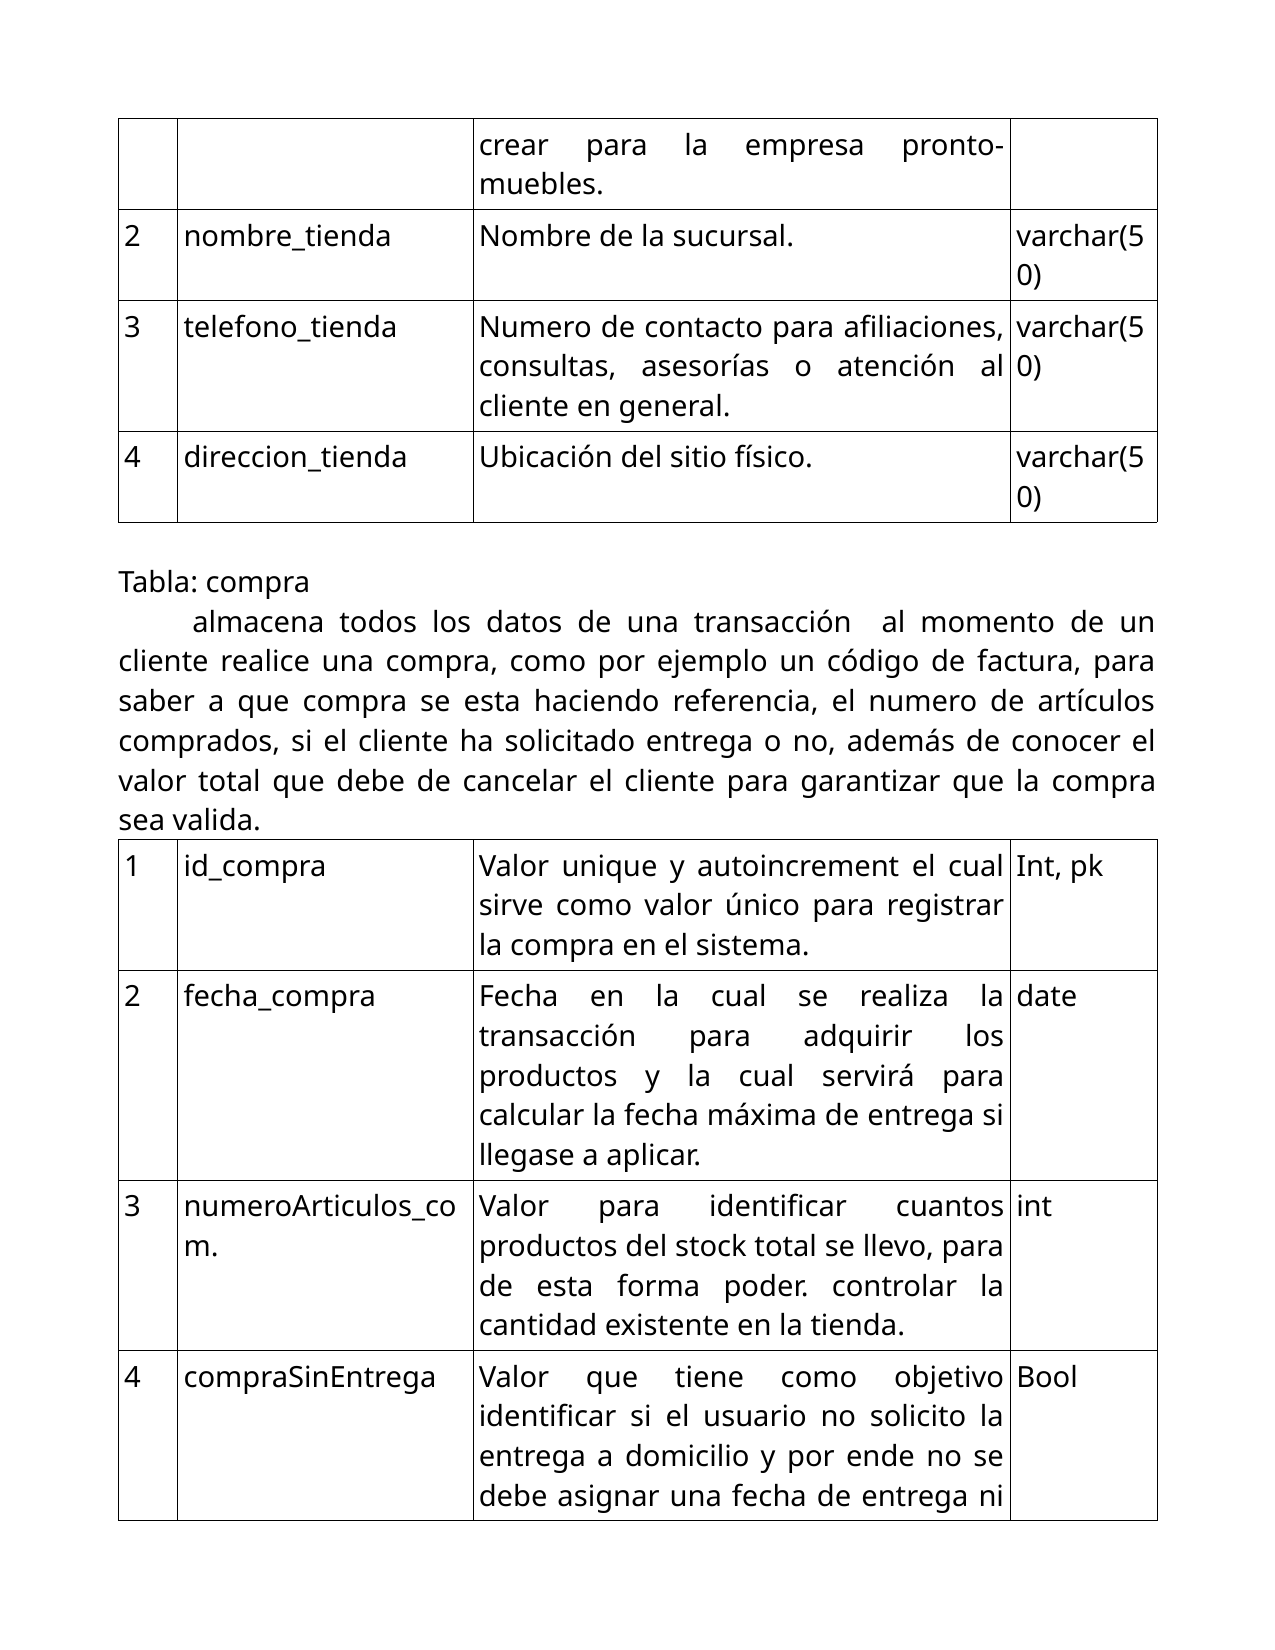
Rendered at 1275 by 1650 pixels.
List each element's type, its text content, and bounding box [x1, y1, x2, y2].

table_cell 3 [119, 301, 177, 431]
table_header [119, 119, 177, 209]
table_header [178, 119, 473, 209]
table_header Valor unique y autoincrement el cual sirve como valor único para registrar la compra en el sistema. [474, 840, 1010, 970]
table_cell varchar(50) [1011, 210, 1157, 300]
table_cell Bool [1011, 1351, 1157, 1520]
table_cell fecha_compra [178, 971, 473, 1180]
table_header id_compra [178, 840, 473, 970]
text almacena todos los datos de una transacción al momento de un cliente realice una compra, como por ejemplo un código de factura, para saber a que compra se esta haciendo referencia, el numero de artículos comprados, si el cliente ha solicitado entrega o no, además de conocer el valor total que debe de cancelar el cliente para garantizar que la compra sea valida. [118, 601, 1157, 839]
table_cell Valor para identificar cuantos productos del stock total se llevo, para de esta forma poder. controlar la cantidad existente en la tienda. [474, 1181, 1010, 1350]
table_cell compraSinEntrega [178, 1351, 473, 1520]
table_cell 2 [119, 971, 177, 1180]
table_header Int, pk [1011, 840, 1157, 970]
table_cell date [1011, 971, 1157, 1180]
table_cell direccion_tienda [178, 432, 473, 522]
table_header 1 [119, 840, 177, 970]
table_cell Numero de contacto para afiliaciones, consultas, asesorías o atención al cliente en general. [474, 301, 1010, 431]
table_cell Nombre de la sucursal. [474, 210, 1010, 300]
table_cell 4 [119, 432, 177, 522]
table_cell Ubicación del sitio físico. [474, 432, 1010, 522]
table_cell Valor que tiene como objetivo identificar si el usuario no solicito la entrega a domicilio y por ende no se debe asignar una fecha de entrega ni [474, 1351, 1010, 1520]
table_cell 4 [119, 1351, 177, 1520]
table_cell Fecha en la cual se realiza la transacción para adquirir los productos y la cual servirá para calcular la fecha máxima de entrega si llegase a aplicar. [474, 971, 1010, 1180]
table_cell numeroArticulos_com. [178, 1181, 473, 1350]
table_cell nombre_tienda [178, 210, 473, 300]
table_header crear para la empresa pronto-muebles. [474, 119, 1010, 209]
table_cell 2 [119, 210, 177, 300]
table_cell varchar(50) [1011, 301, 1157, 431]
table_cell 3 [119, 1181, 177, 1350]
table_cell int [1011, 1181, 1157, 1350]
table_cell telefono_tienda [178, 301, 473, 431]
table_cell varchar(50) [1011, 432, 1157, 522]
table_header [1011, 119, 1157, 209]
text Tabla: compra [118, 561, 1157, 601]
